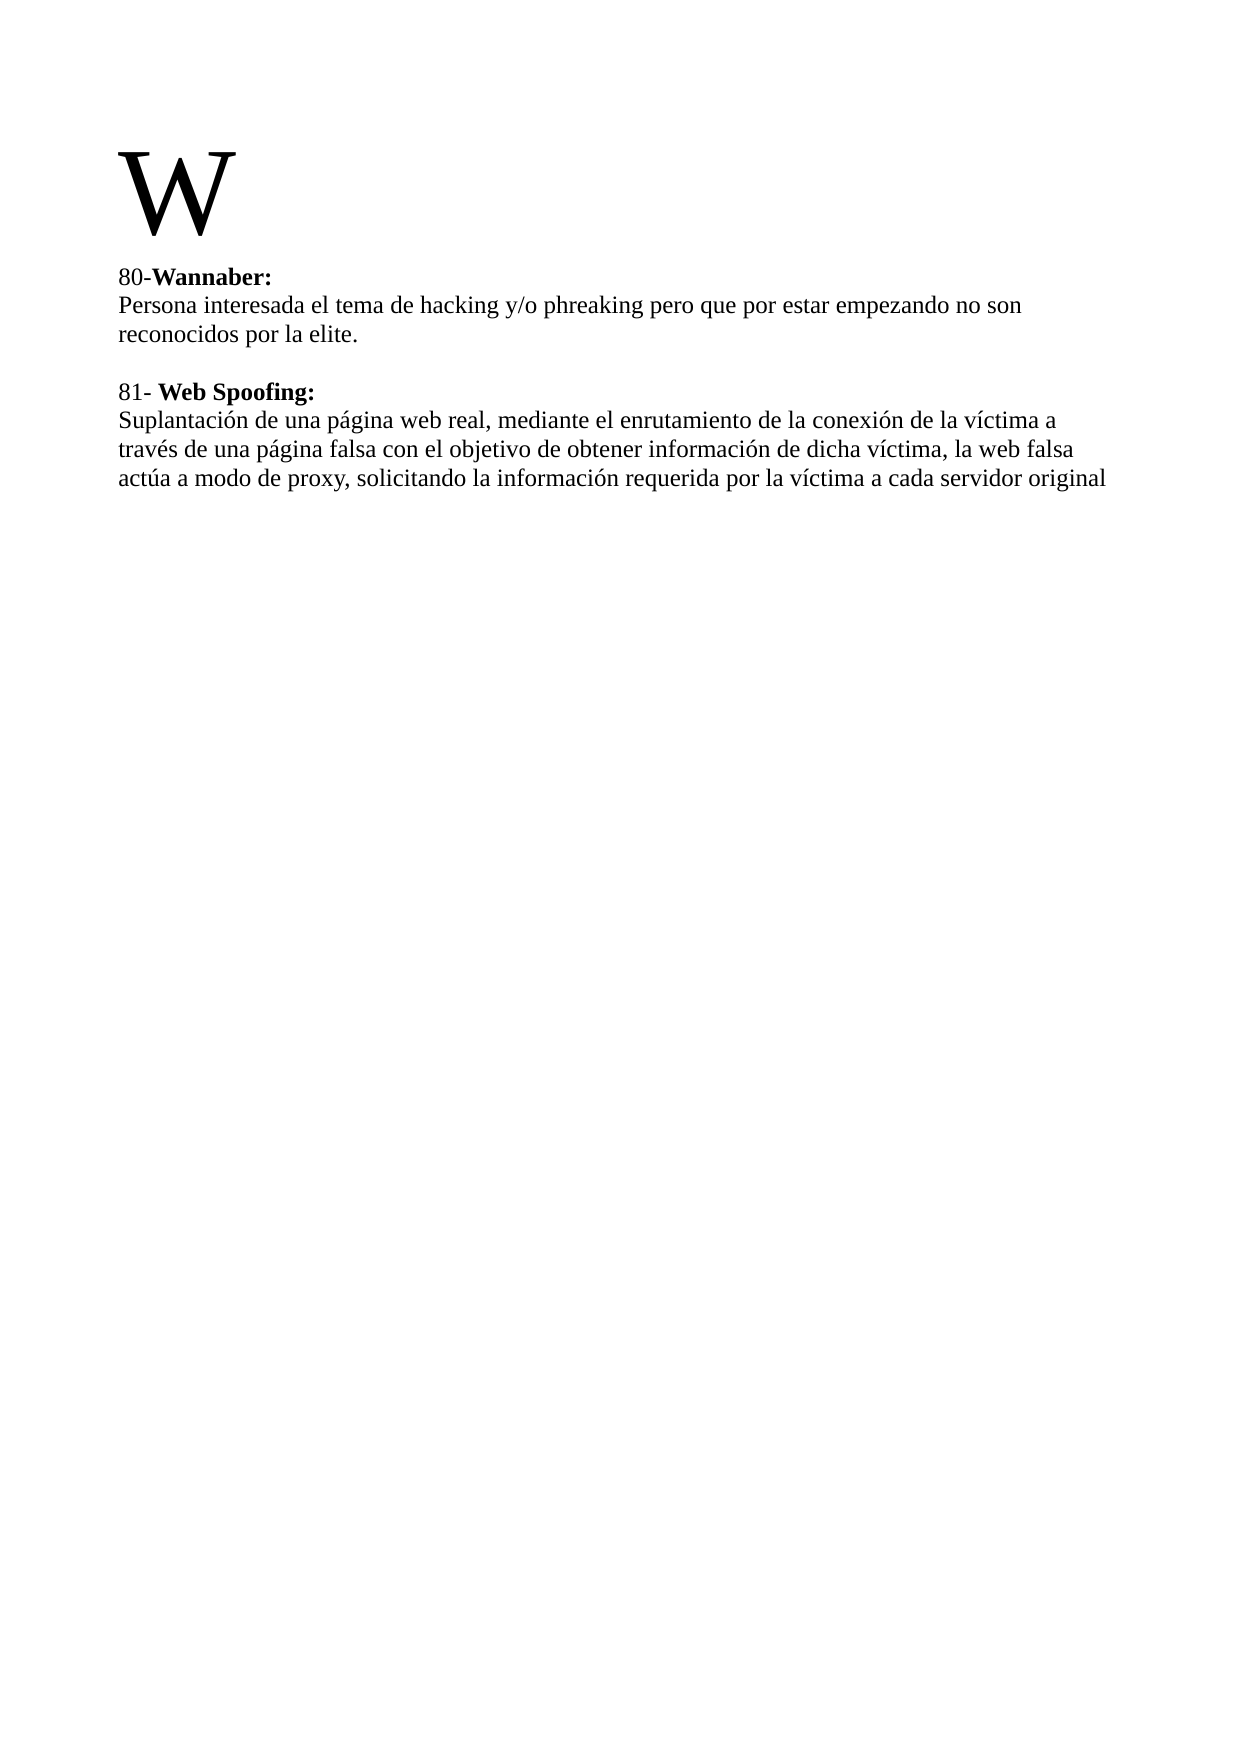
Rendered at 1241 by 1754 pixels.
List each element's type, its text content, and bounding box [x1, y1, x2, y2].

text Suplantación de una página web real, mediante el enrutamiento de la conexión de la víctima a través de una página falsa con el objetivo de obtener información de dicha víctima, la web falsa actúa a modo de proxy, solicitando la información requerida por la víctima a cada servidor original [118, 406, 1122, 492]
text W [118, 118, 1122, 262]
text Persona interesada el tema de hacking y/o phreaking pero que por estar empezando no son reconocidos por la elite. [118, 291, 1122, 348]
text 81- Web Spoofing: [118, 377, 1122, 406]
text 80-Wannaber: [118, 262, 1122, 291]
